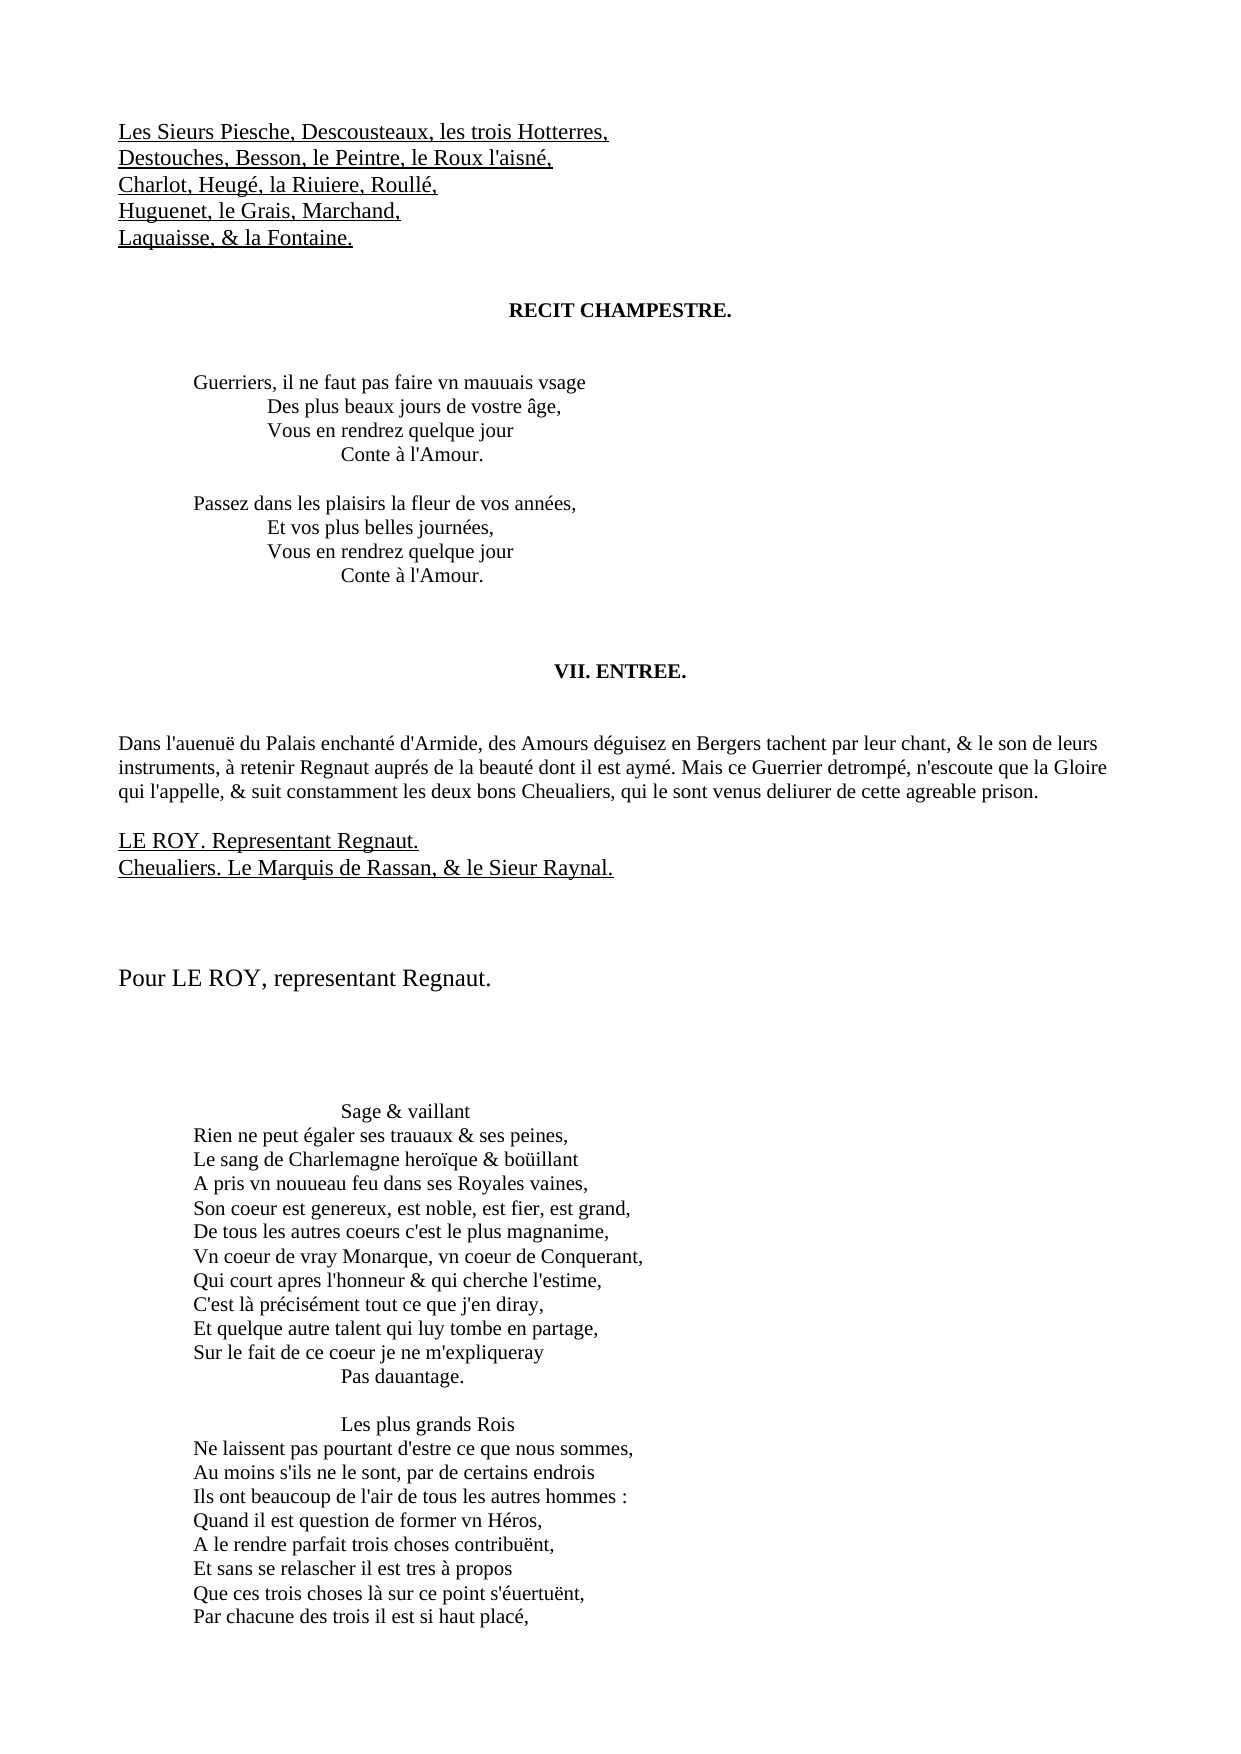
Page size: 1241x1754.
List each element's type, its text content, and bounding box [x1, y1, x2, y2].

text De tous les autres coeurs c'est le plus magnanime, [193, 1219, 1122, 1243]
text Au moins s'ils ne le sont, par de certains endrois [193, 1460, 1122, 1484]
text A pris vn nouueau feu dans ses Royales vaines, [193, 1171, 1122, 1195]
text C'est là précisément tout ce que j'en diray, [193, 1292, 1122, 1316]
subtitle RECIT CHAMPESTRE. [118, 298, 1122, 322]
text Rien ne peut égaler ses trauaux & ses peines, [193, 1123, 1122, 1147]
subtitle VII. ENTREE. [118, 659, 1122, 683]
text Pour LE ROY, representant Regnaut. [118, 963, 1122, 992]
text Son coeur est genereux, est noble, est fier, est grand, [193, 1195, 1122, 1219]
text Et sans se relascher il est tres à propos [193, 1556, 1122, 1580]
text Conte à l'Amour. [193, 563, 1122, 587]
text Guerriers, il ne faut pas faire vn mauuais vsage [193, 370, 1122, 394]
text Ils ont beaucoup de l'air de tous les autres hommes : [193, 1484, 1122, 1508]
text Les plus grands Rois [193, 1412, 1122, 1436]
text Que ces trois choses là sur ce point s'éuertuënt, [193, 1580, 1122, 1604]
text Vous en rendrez quelque jour [193, 418, 1122, 442]
text Vn coeur de vray Monarque, vn coeur de Conquerant, [193, 1243, 1122, 1268]
text Et quelque autre talent qui luy tombe en partage, [193, 1316, 1122, 1340]
text Par chacune des trois il est si haut placé, [193, 1604, 1122, 1628]
text Sur le fait de ce coeur je ne m'expliqueray [193, 1340, 1122, 1364]
text Conte à l'Amour. [193, 442, 1122, 466]
list Charlot, Heugé, la Riuiere, Roullé, [118, 171, 1122, 197]
text Sage & vaillant [193, 1099, 1122, 1123]
text Des plus beaux jours de vostre âge, [193, 394, 1122, 418]
text A le rendre parfait trois choses contribuënt, [193, 1532, 1122, 1556]
list Destouches, Besson, le Peintre, le Roux l'aisné, [118, 144, 1122, 171]
text Pas dauantage. [193, 1364, 1122, 1388]
list Cheualiers. Le Marquis de Rassan, & le Sieur Raynal. [118, 854, 1122, 880]
text Et vos plus belles journées, [193, 514, 1122, 539]
text Vous en rendrez quelque jour [193, 539, 1122, 563]
text Passez dans les plaisirs la fleur de vos années, [193, 491, 1122, 514]
text Le sang de Charlemagne heroïque & boüillant [193, 1147, 1122, 1171]
list Les Sieurs Piesche, Descousteaux, les trois Hotterres, [118, 118, 1122, 144]
list LE ROY. Representant Regnaut. [118, 827, 1122, 854]
list Laquaisse, & la Fontaine. [118, 223, 1122, 250]
text Qui court apres l'honneur & qui cherche l'estime, [193, 1268, 1122, 1292]
text Quand il est question de former vn Héros, [193, 1508, 1122, 1532]
list Huguenet, le Grais, Marchand, [118, 197, 1122, 223]
text Ne laissent pas pourtant d'estre ce que nous sommes, [193, 1436, 1122, 1460]
text Dans l'auenuë du Palais enchanté d'Armide, des Amours déguisez en Bergers tachent par leur chant, & le son de leurs instruments, à retenir Regnaut auprés de la beauté dont il est aymé. Mais ce Guerrier detrompé, n'escoute que la Gloire qui l'appelle, & suit constamment les deux bons Cheualiers, qui le sont venus deliurer de cette agreable prison. [118, 731, 1122, 803]
